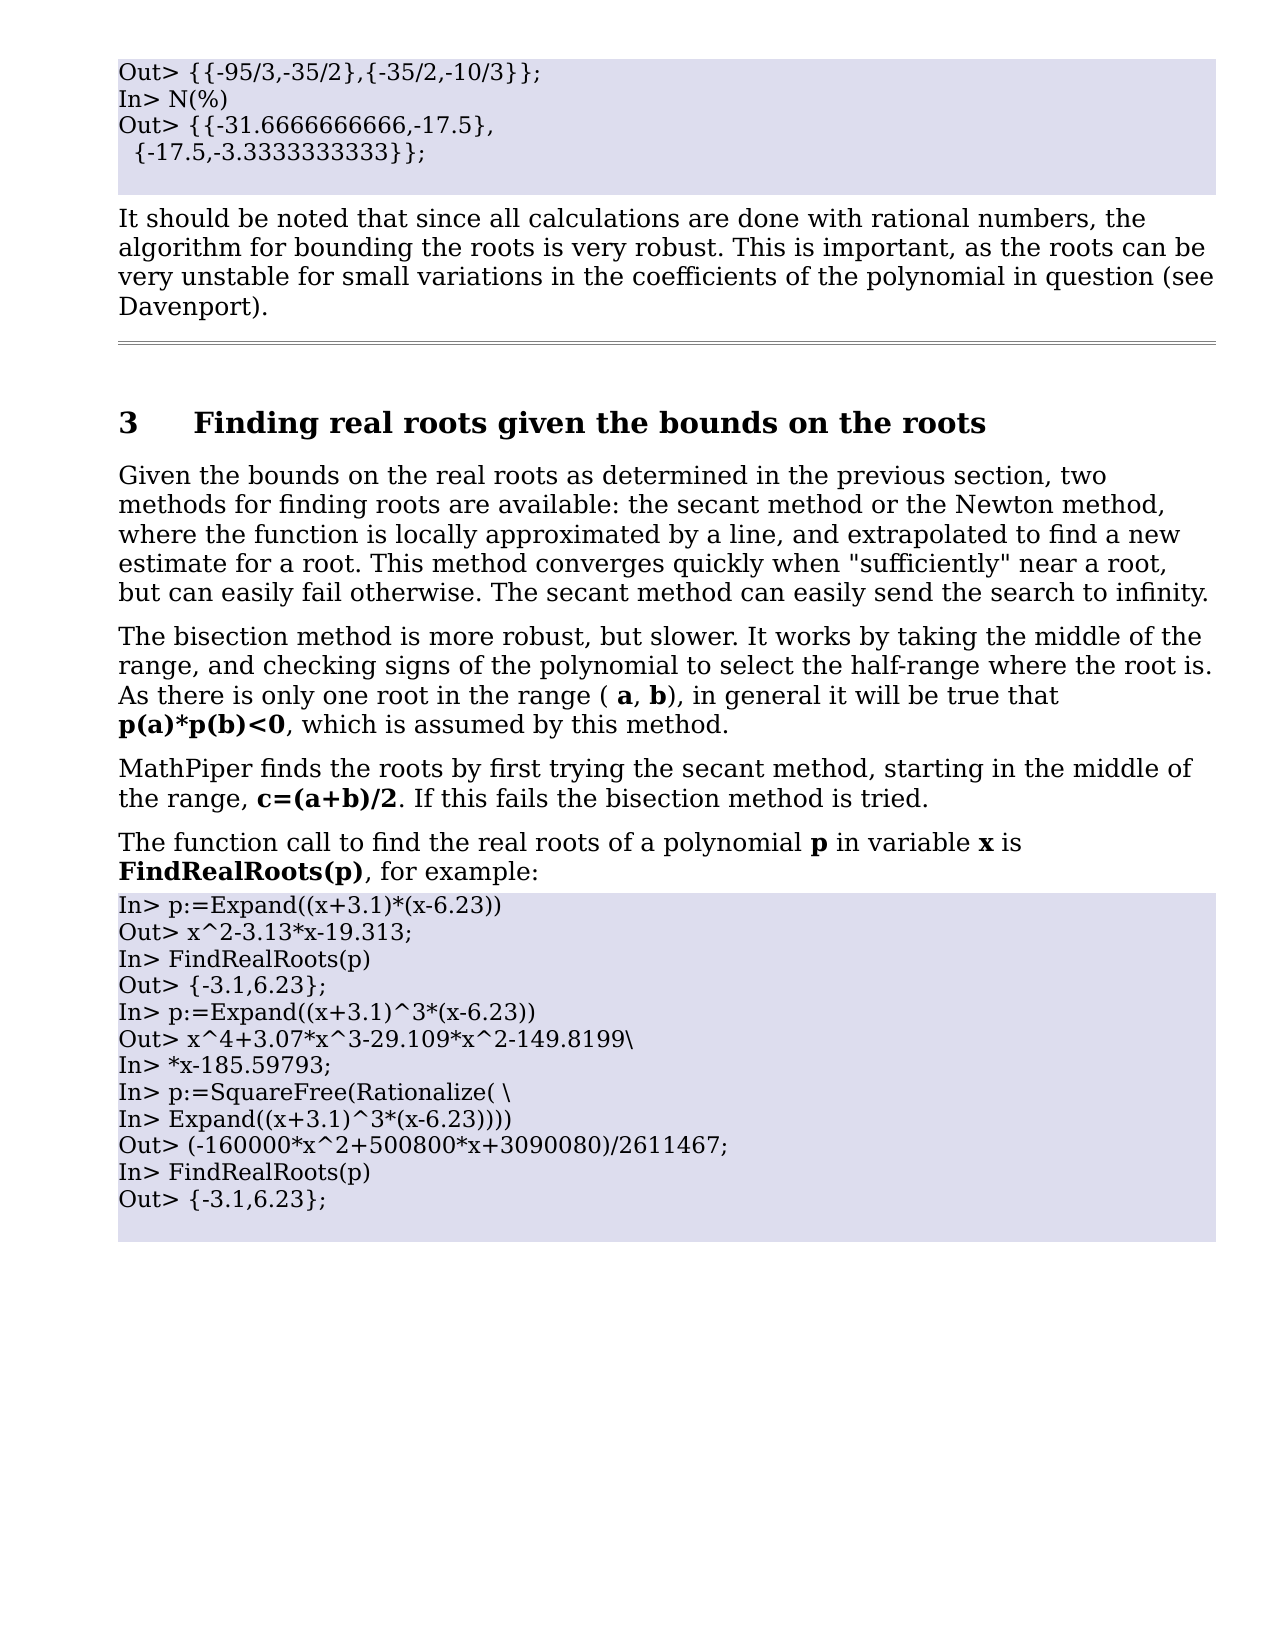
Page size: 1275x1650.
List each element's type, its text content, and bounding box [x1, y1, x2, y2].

text The bisection method is more robust, but slower. It works by taking the middle of the range, and checking signs of the polynomial to select the half-range where the root is. As there is only one root in the range ( a, b), in general it will be true that p(a)*p(b)<0, which is assumed by this method. [118, 622, 1216, 739]
text It should be noted that since all calculations are done with rational numbers, the algorithm for bounding the roots is very robust. This is important, as the roots can be very unstable for small variations in the coefficients of the polynomial in question (see Davenport). [118, 204, 1216, 321]
table_header Out> {{-95/3,-35/2},{-35/2,-10/3}}; In> N(%) Out> {{-31.6666666666,-17.5}, {-17.5,-3.3333333333}}; [118, 59, 1216, 195]
table_header In> p:=Expand((x+3.1)*(x-6.23)) Out> x^2-3.13*x-19.313; In> FindRealRoots(p) Out> {-3.1,6.23}; In> p:=Expand((x+3.1)^3*(x-6.23)) Out> x^4+3.07*x^3-29.109*x^2-149.8199\ In> *x-185.59793; In> p:=SquareFree(Rationalize( \ In> Expand((x+3.1)^3*(x-6.23)))) Out> (-160000*x^2+500800*x+3090080)/2611467; In> FindRealRoots(p) Out> {-3.1,6.23}; [118, 893, 1216, 1242]
subtitle Finding real roots given the bounds on the roots [118, 406, 1216, 441]
text MathPiper finds the roots by first trying the secant method, starting in the middle of the range, c=(a+b)/2. If this fails the bisection method is tried. [118, 754, 1216, 813]
text The function call to find the real roots of a polynomial p in variable x is FindRealRoots(p), for example: [118, 828, 1216, 887]
text Given the bounds on the real roots as determined in the previous section, two methods for finding roots are available: the secant method or the Newton method, where the function is locally approximated by a line, and extrapolated to find a new estimate for a root. This method converges quickly when "sufficiently" near a root, but can easily fail otherwise. The secant method can easily send the search to infinity. [118, 461, 1216, 607]
